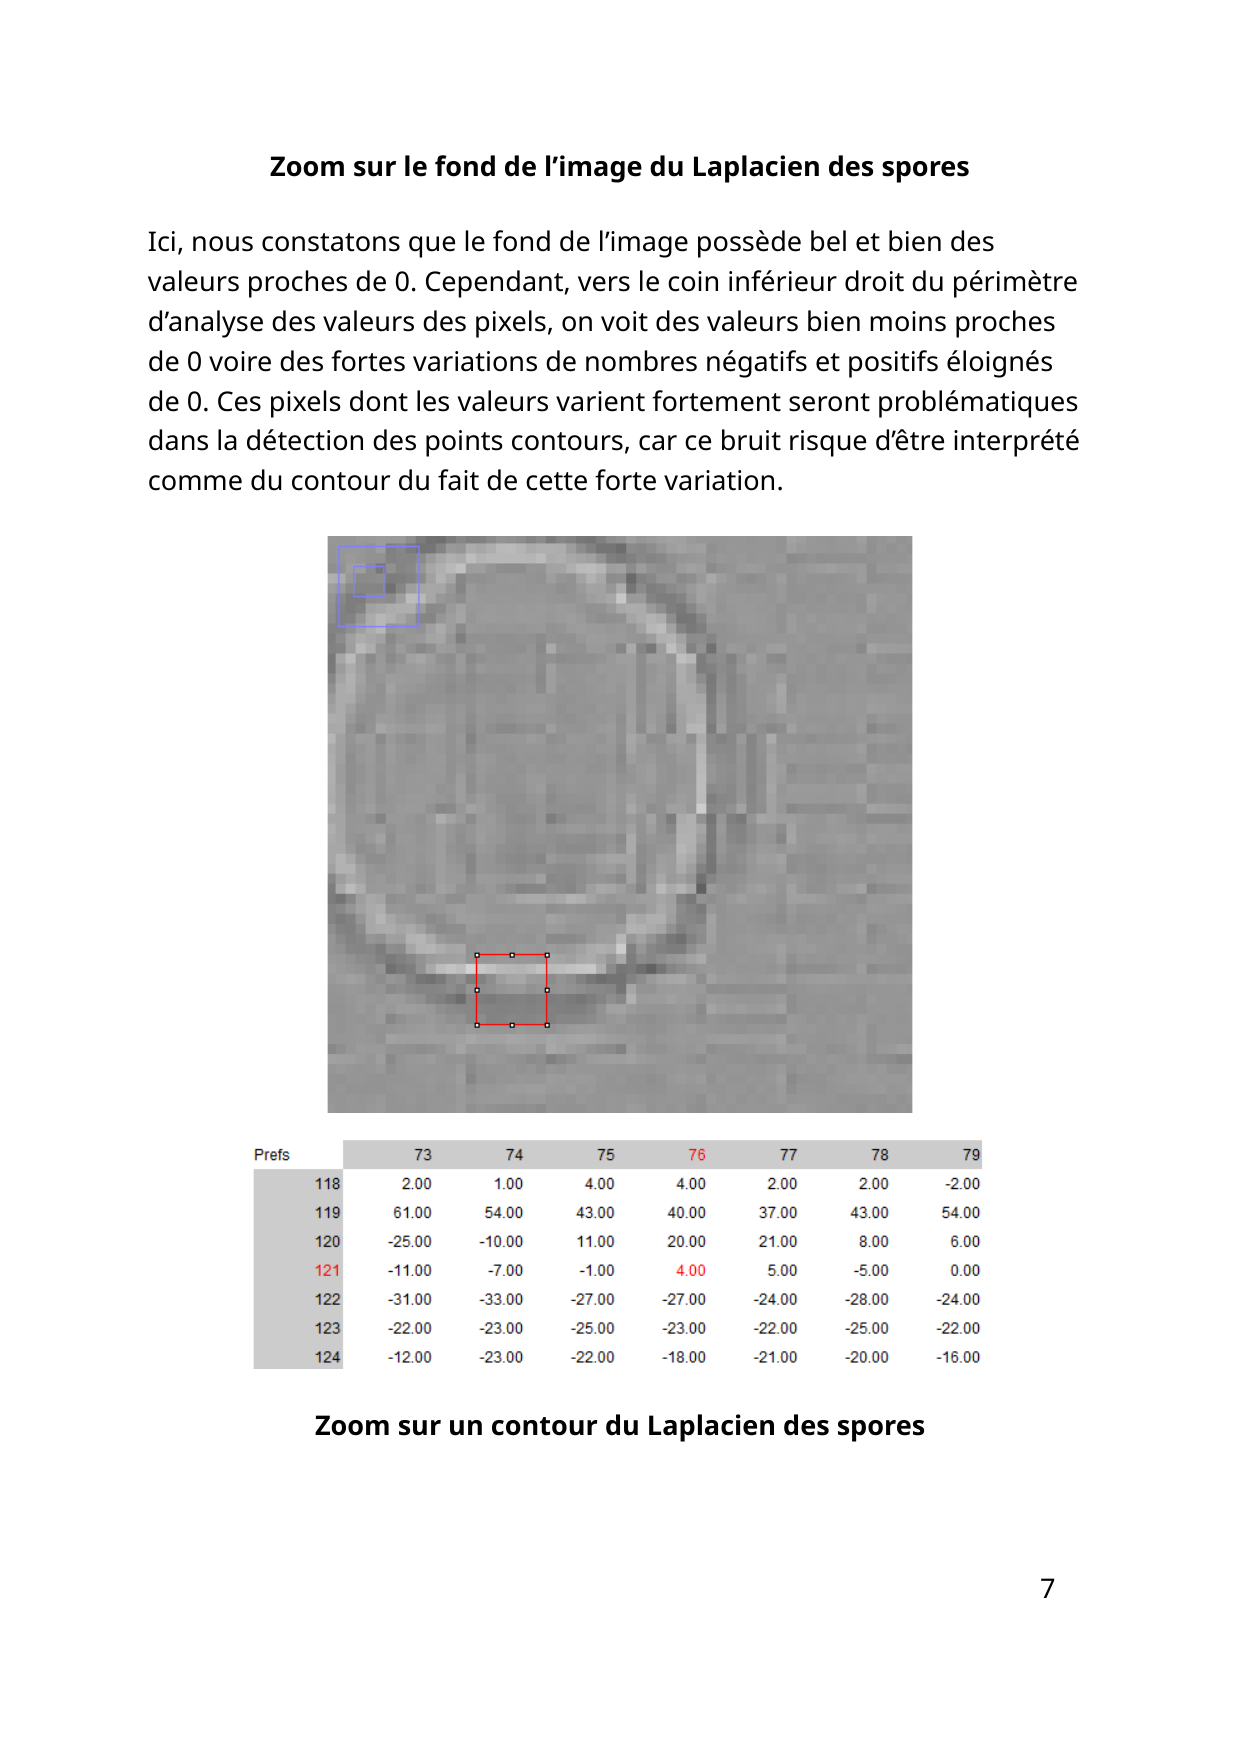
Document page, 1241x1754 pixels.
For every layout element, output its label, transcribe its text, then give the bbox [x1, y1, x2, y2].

picture [253, 1134, 983, 1369]
picture [327, 536, 913, 1113]
text Ici, nous constatons que le fond de l’image possède bel et bien des valeurs proches de 0. Cependant, vers le coin inférieur droit du périmètre d’analyse des valeurs des pixels, on voit des valeurs bien moins proches de 0 voire des fortes variations de nombres négatifs et positifs éloignés de 0. Ces pixels dont les valeurs varient fortement seront problématiques dans la détection des points contours, car ce bruit risque d’être interprété comme du contour du fait de cette forte variation. [148, 223, 1093, 498]
text Zoom sur le fond de l’image du Laplacien des spores [148, 148, 1093, 184]
text Zoom sur un contour du Laplacien des spores [148, 537, 1093, 1443]
